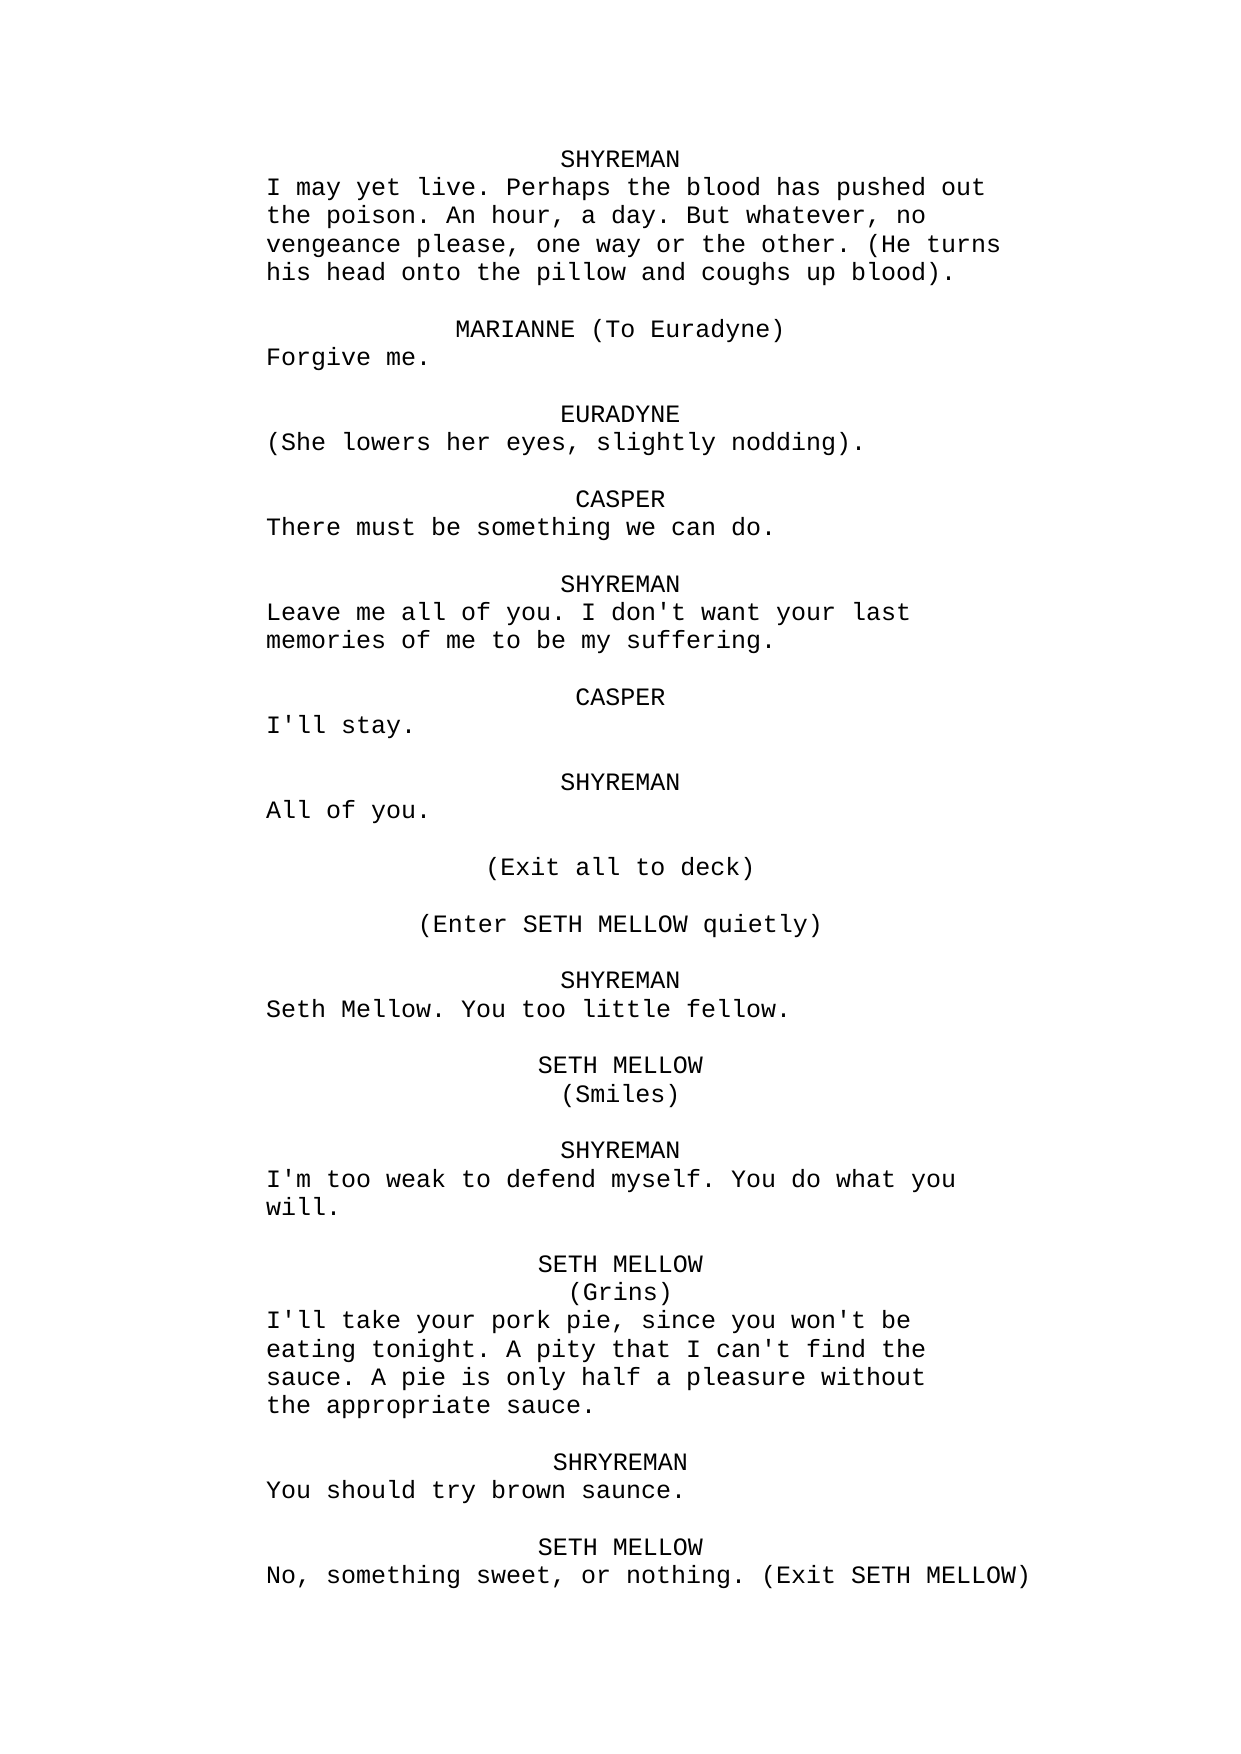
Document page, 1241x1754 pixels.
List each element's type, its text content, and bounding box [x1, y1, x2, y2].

text All of you. [118, 798, 1122, 826]
text You should try brown saunce. [118, 1478, 1122, 1506]
text (Grins) [118, 1280, 1122, 1308]
text vengeance please, one way or the other. (He turns [118, 231, 1122, 260]
text memories of me to be my suffering. [118, 628, 1122, 656]
text No, something sweet, or nothing. (Exit SETH MELLOW) [118, 1563, 1122, 1591]
text SHYREMAN [118, 1138, 1122, 1166]
text Leave me all of you. I don't want your last [118, 600, 1122, 628]
text (Smiles) [118, 1081, 1122, 1110]
text his head onto the pillow and coughs up blood). [118, 260, 1122, 288]
text SETH MELLOW [118, 1251, 1122, 1280]
text EURADYNE [118, 401, 1122, 430]
text eating tonight. A pity that I can't find the [118, 1336, 1122, 1365]
text (Exit all to deck) [118, 855, 1122, 883]
text will. [118, 1195, 1122, 1223]
text I'm too weak to defend myself. You do what you [118, 1166, 1122, 1195]
text sauce. A pie is only half a pleasure without [118, 1365, 1122, 1393]
text the poison. An hour, a day. But whatever, no [118, 203, 1122, 231]
text SHYREMAN [118, 146, 1122, 175]
text SHRYREMAN [118, 1450, 1122, 1478]
text Forgive me. [118, 345, 1122, 373]
text SETH MELLOW [118, 1535, 1122, 1563]
text I'll take your pork pie, since you won't be [118, 1308, 1122, 1336]
text MARIANNE (To Euradyne) [118, 316, 1122, 345]
text SHYREMAN [118, 968, 1122, 996]
text the appropriate sauce. [118, 1393, 1122, 1421]
text (She lowers her eyes, slightly nodding). [118, 430, 1122, 458]
text SETH MELLOW [118, 1053, 1122, 1081]
text CASPER [118, 685, 1122, 713]
text SHYREMAN [118, 770, 1122, 798]
text SHYREMAN [118, 571, 1122, 600]
text There must be something we can do. [118, 515, 1122, 543]
text (Enter SETH MELLOW quietly) [118, 911, 1122, 940]
text I'll stay. [118, 713, 1122, 741]
text I may yet live. Perhaps the blood has pushed out [118, 175, 1122, 203]
text Seth Mellow. You too little fellow. [118, 996, 1122, 1025]
text CASPER [118, 486, 1122, 515]
